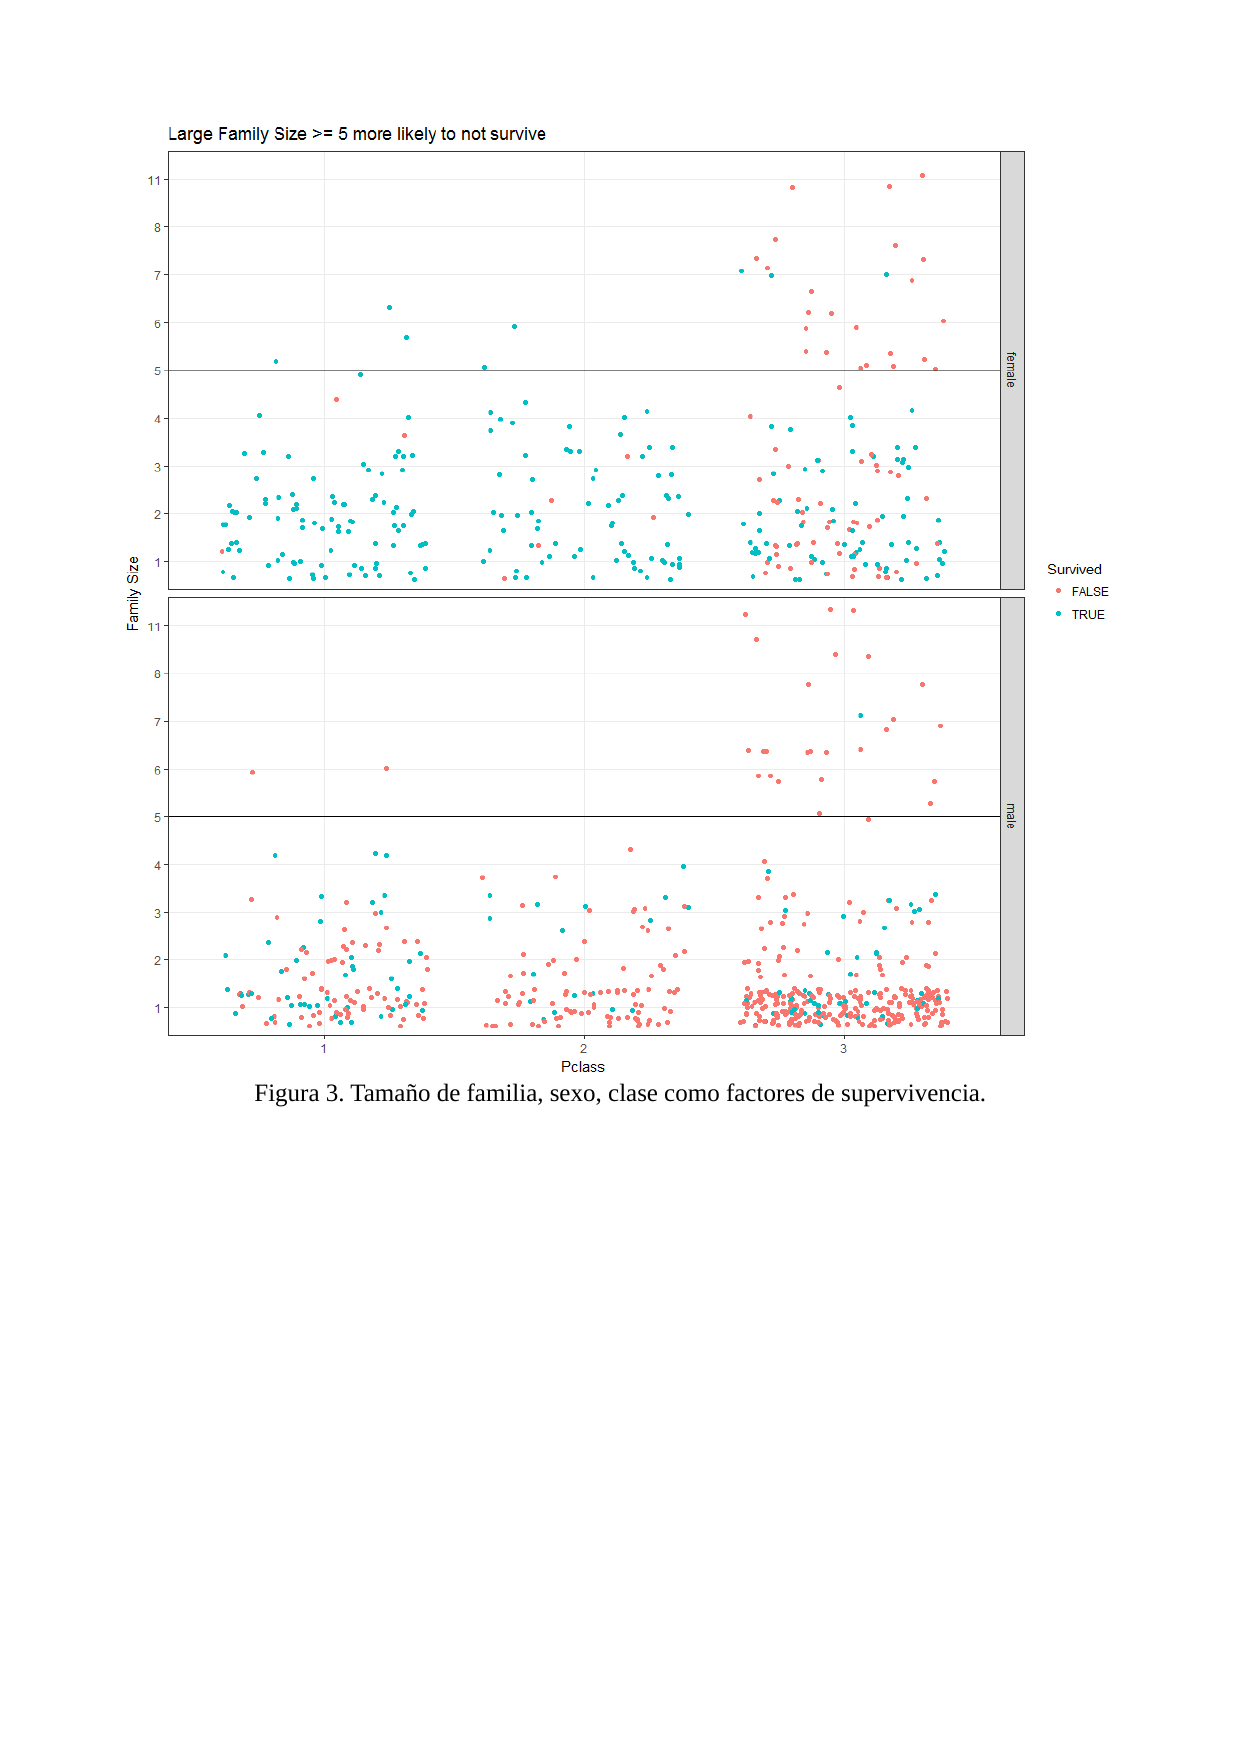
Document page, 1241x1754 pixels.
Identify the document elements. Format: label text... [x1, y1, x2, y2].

picture [118, 118, 1123, 1078]
text Figura 3. Tamaño de familia, sexo, clase como factores de supervivencia. [118, 1078, 1122, 1107]
